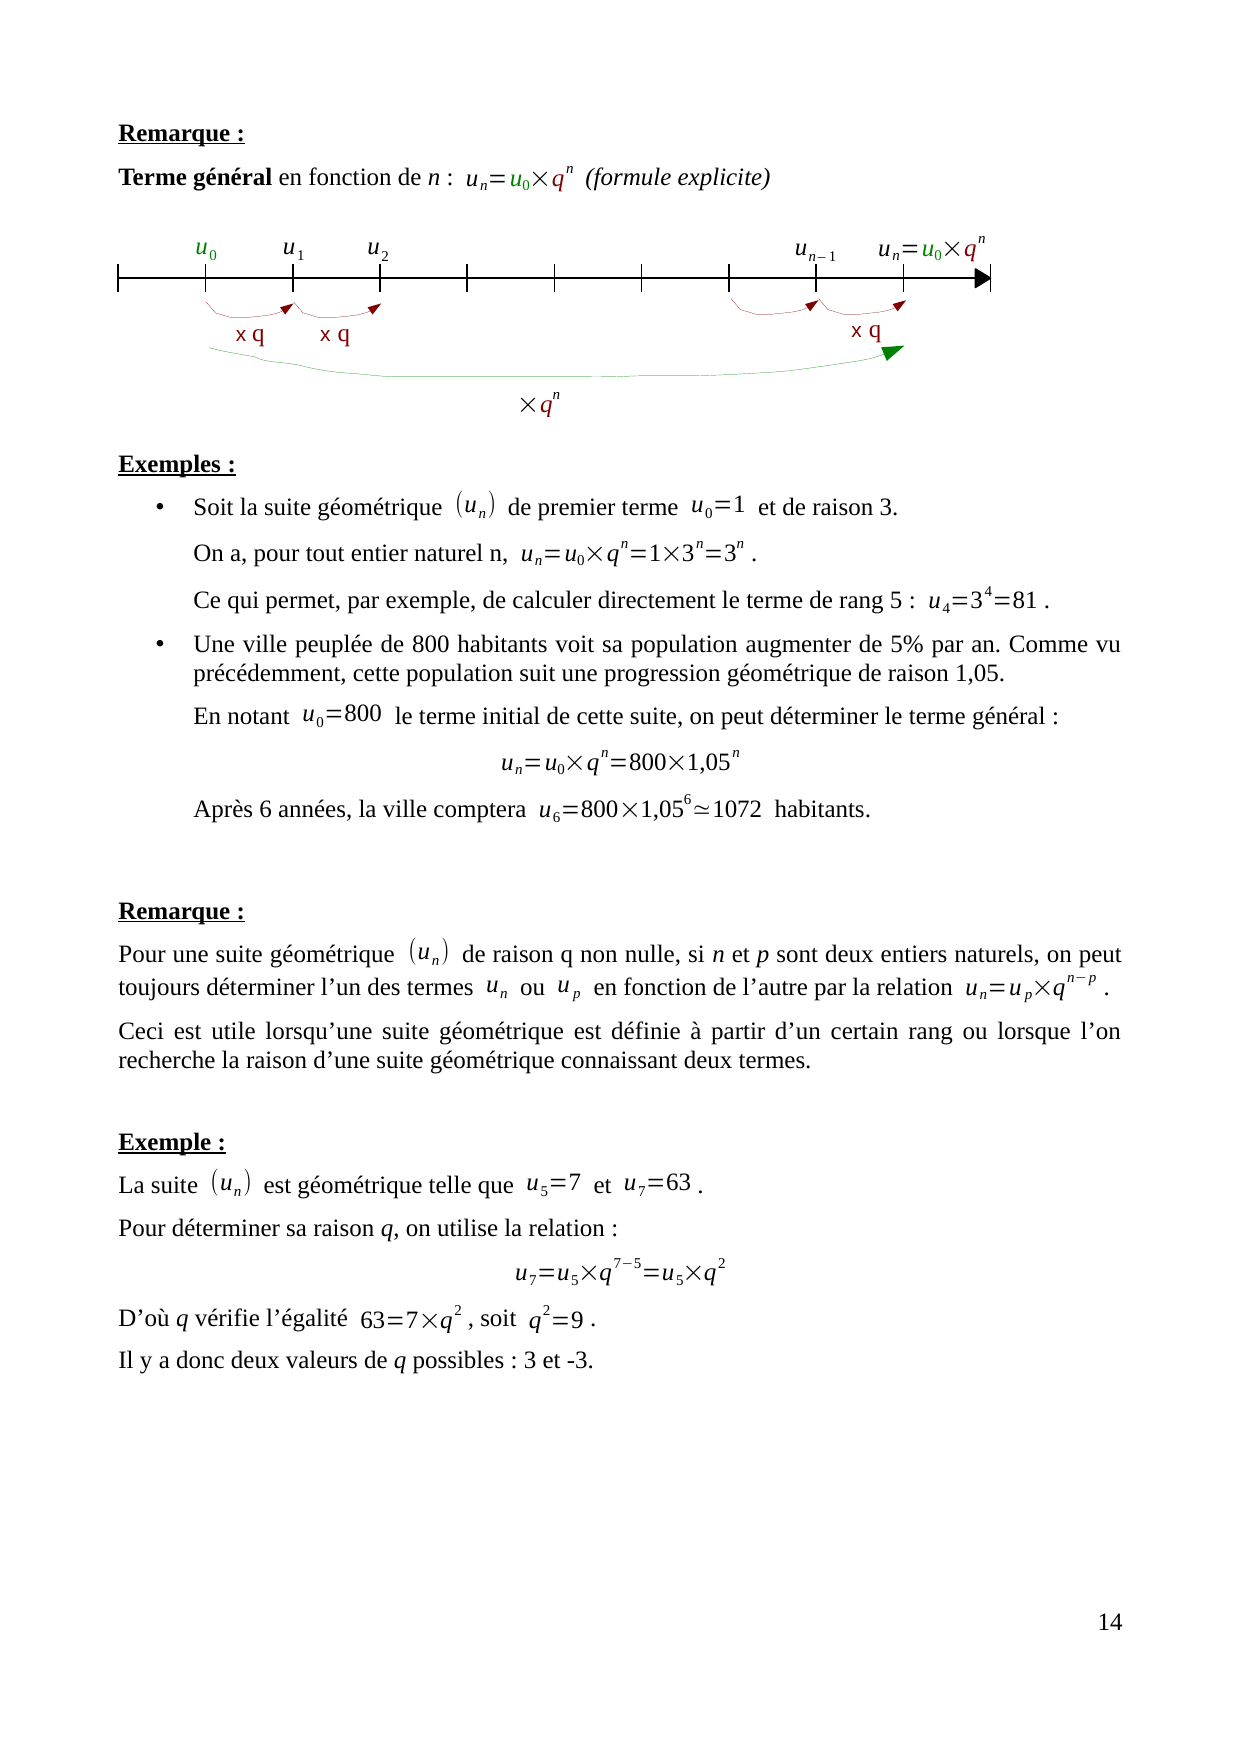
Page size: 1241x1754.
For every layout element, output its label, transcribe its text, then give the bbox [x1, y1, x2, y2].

text Pour déterminer sa raison q, on utilise la relation : [118, 1213, 1122, 1241]
list Ce qui permet, par exemple, de calculer directement le terme de rang 5 : . [156, 582, 1122, 617]
list On a, pour tout entier naturel n, . [156, 534, 1122, 569]
text Ceci est utile lorsqu’une suite géométrique est définie à partir d’un certain rang ou lorsque l’on recherche la raison d’une suite géométrique connaissant deux termes. [118, 1016, 1122, 1074]
text Exemple : [118, 1127, 1122, 1156]
text Pour une suite géométrique de raison q non nulle, si n et p sont deux entiers naturels, on peut toujours déterminer l’un des termes ou en fonction de l’autre par la relation . [118, 937, 1122, 1004]
text Terme général en fonction de n : (formule explicite) [118, 159, 1122, 194]
list En notant le terme initial de cette suite, on peut déterminer le terme général : [156, 699, 1122, 731]
list Une ville peuplée de 800 habitants voit sa population augmenter de 5% par an. Comme vu précédemment, cette population suit une progression géométrique de raison 1,05. [156, 629, 1122, 687]
list Après 6 années, la ville comptera habitants. [156, 791, 1122, 826]
text Il y a donc deux valeurs de q possibles : 3 et -3. [118, 1345, 1122, 1374]
text Exemples : [118, 449, 1122, 478]
list Soit la suite géométrique de premier terme et de raison 3. [156, 491, 1122, 522]
text La suite est géométrique telle que et . [118, 1169, 1122, 1200]
text D’où q vérifie l’égalité , soit . [118, 1301, 1122, 1333]
text Remarque : [118, 896, 1122, 925]
text Remarque : [118, 118, 1122, 147]
